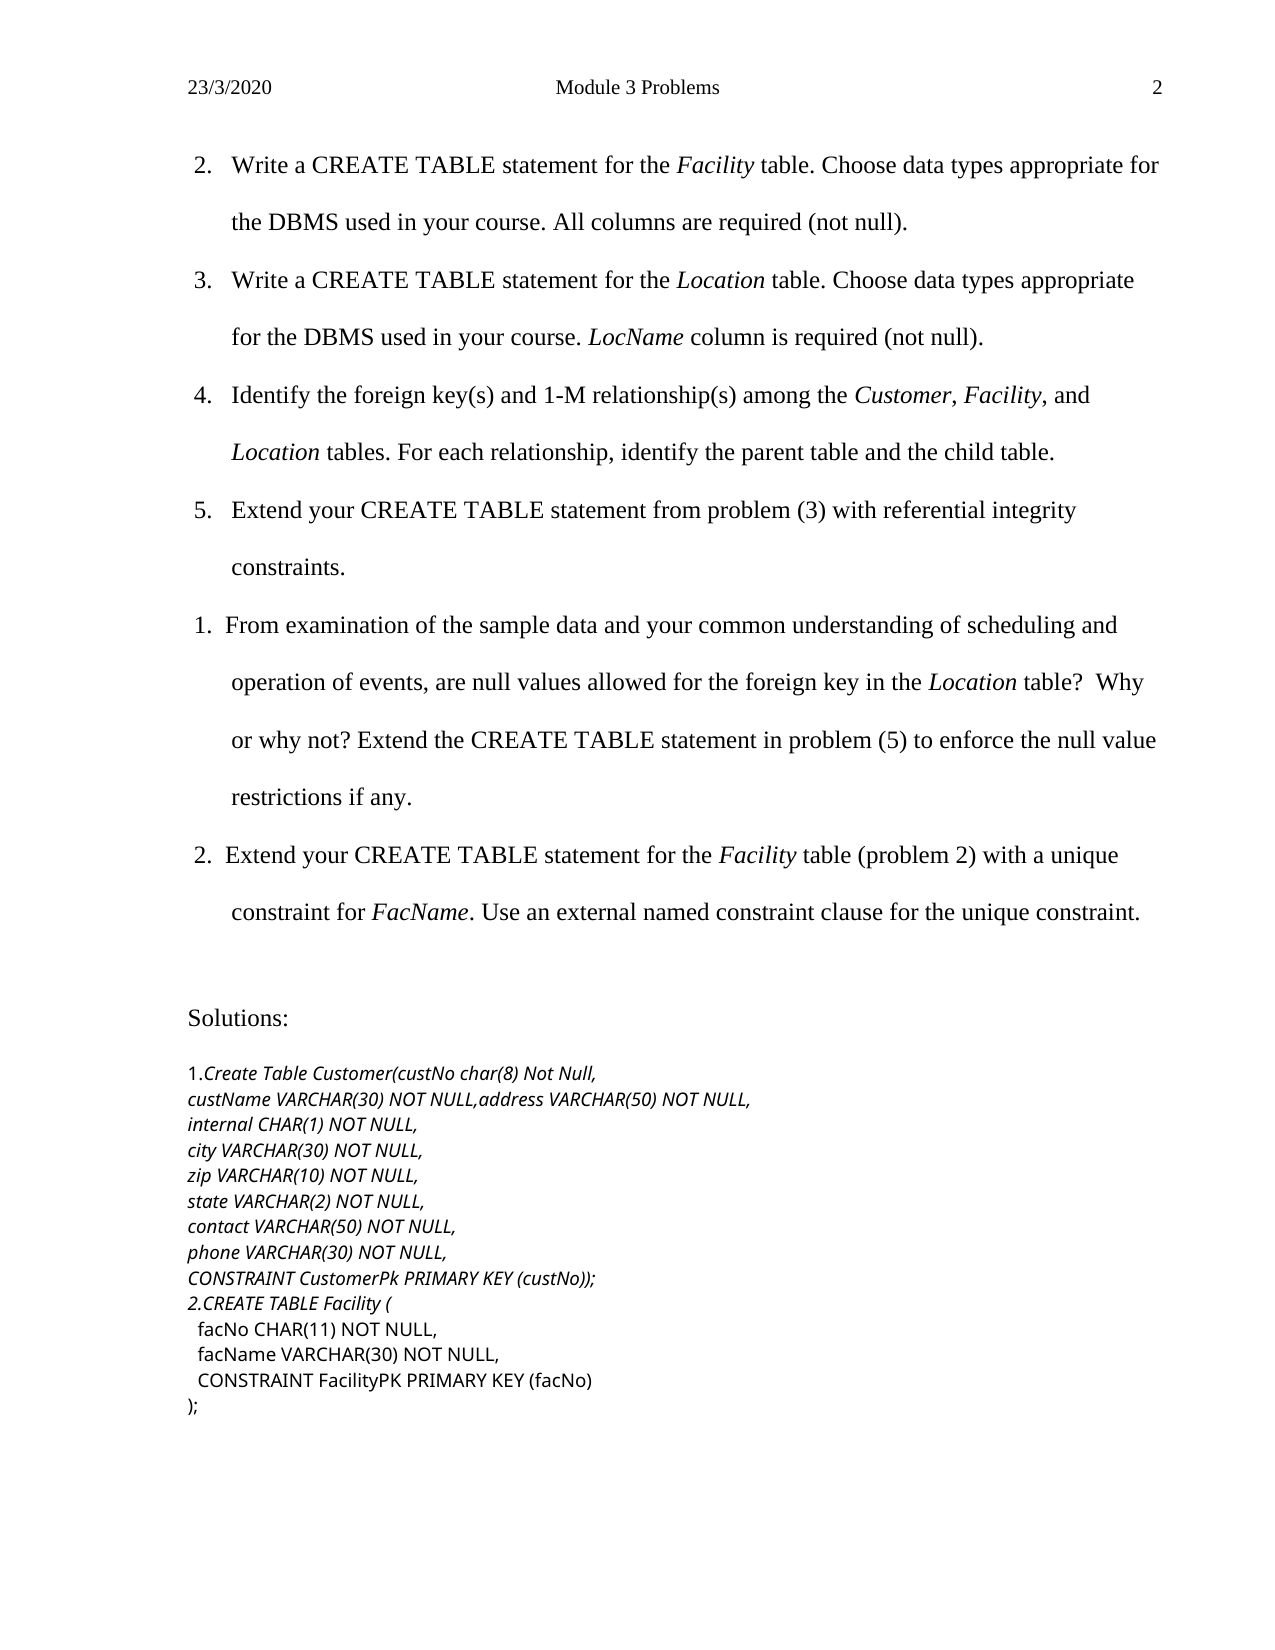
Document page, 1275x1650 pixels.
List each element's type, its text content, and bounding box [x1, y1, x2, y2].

list Identify the foreign key(s) and 1-M relationship(s) among the Customer, Facility, and Location tables. For each relationship, identify the parent table and the child table. [194, 380, 1162, 466]
text custName VARCHAR(30) NOT NULL,address VARCHAR(50) NOT NULL, [187, 1086, 1162, 1112]
list From examination of the sample data and your common understanding of scheduling and operation of events, are null values allowed for the foreign key in the Location table? Why or why not? Extend the CREATE TABLE statement in problem (5) to enforce the null value restrictions if any. [194, 610, 1162, 811]
text internal CHAR(1) NOT NULL, [187, 1112, 1162, 1137]
text zip VARCHAR(10) NOT NULL, [187, 1163, 1162, 1188]
text contact VARCHAR(50) NOT NULL, [187, 1214, 1162, 1239]
text phone VARCHAR(30) NOT NULL, [187, 1239, 1162, 1265]
text state VARCHAR(2) NOT NULL, [187, 1188, 1162, 1214]
text 1.Create Table Customer(custNo char(8) Not Null, [187, 1061, 1162, 1086]
text Solutions: [187, 1003, 1162, 1032]
text city VARCHAR(30) NOT NULL, [187, 1137, 1162, 1163]
text ); [187, 1392, 1162, 1418]
text facNo CHAR(11) NOT NULL, [187, 1316, 1162, 1341]
list Extend your CREATE TABLE statement for the Facility table (problem 2) with a unique constraint for FacName. Use an external named constraint clause for the unique constraint. [194, 840, 1162, 926]
list Write a CREATE TABLE statement for the Facility table. Choose data types appropriate for the DBMS used in your course. All columns are required (not null). [194, 150, 1162, 236]
text facName VARCHAR(30) NOT NULL, [187, 1341, 1162, 1367]
text CONSTRAINT CustomerPk PRIMARY KEY (custNo)); [187, 1265, 1162, 1290]
text CONSTRAINT FacilityPK PRIMARY KEY (facNo) [187, 1367, 1162, 1392]
list Extend your CREATE TABLE statement from problem (3) with referential integrity constraints. [194, 495, 1162, 581]
list Write a CREATE TABLE statement for the Location table. Choose data types appropriate for the DBMS used in your course. LocName column is required (not null). [194, 265, 1162, 351]
text 2.CREATE TABLE Facility ( [187, 1290, 1162, 1316]
